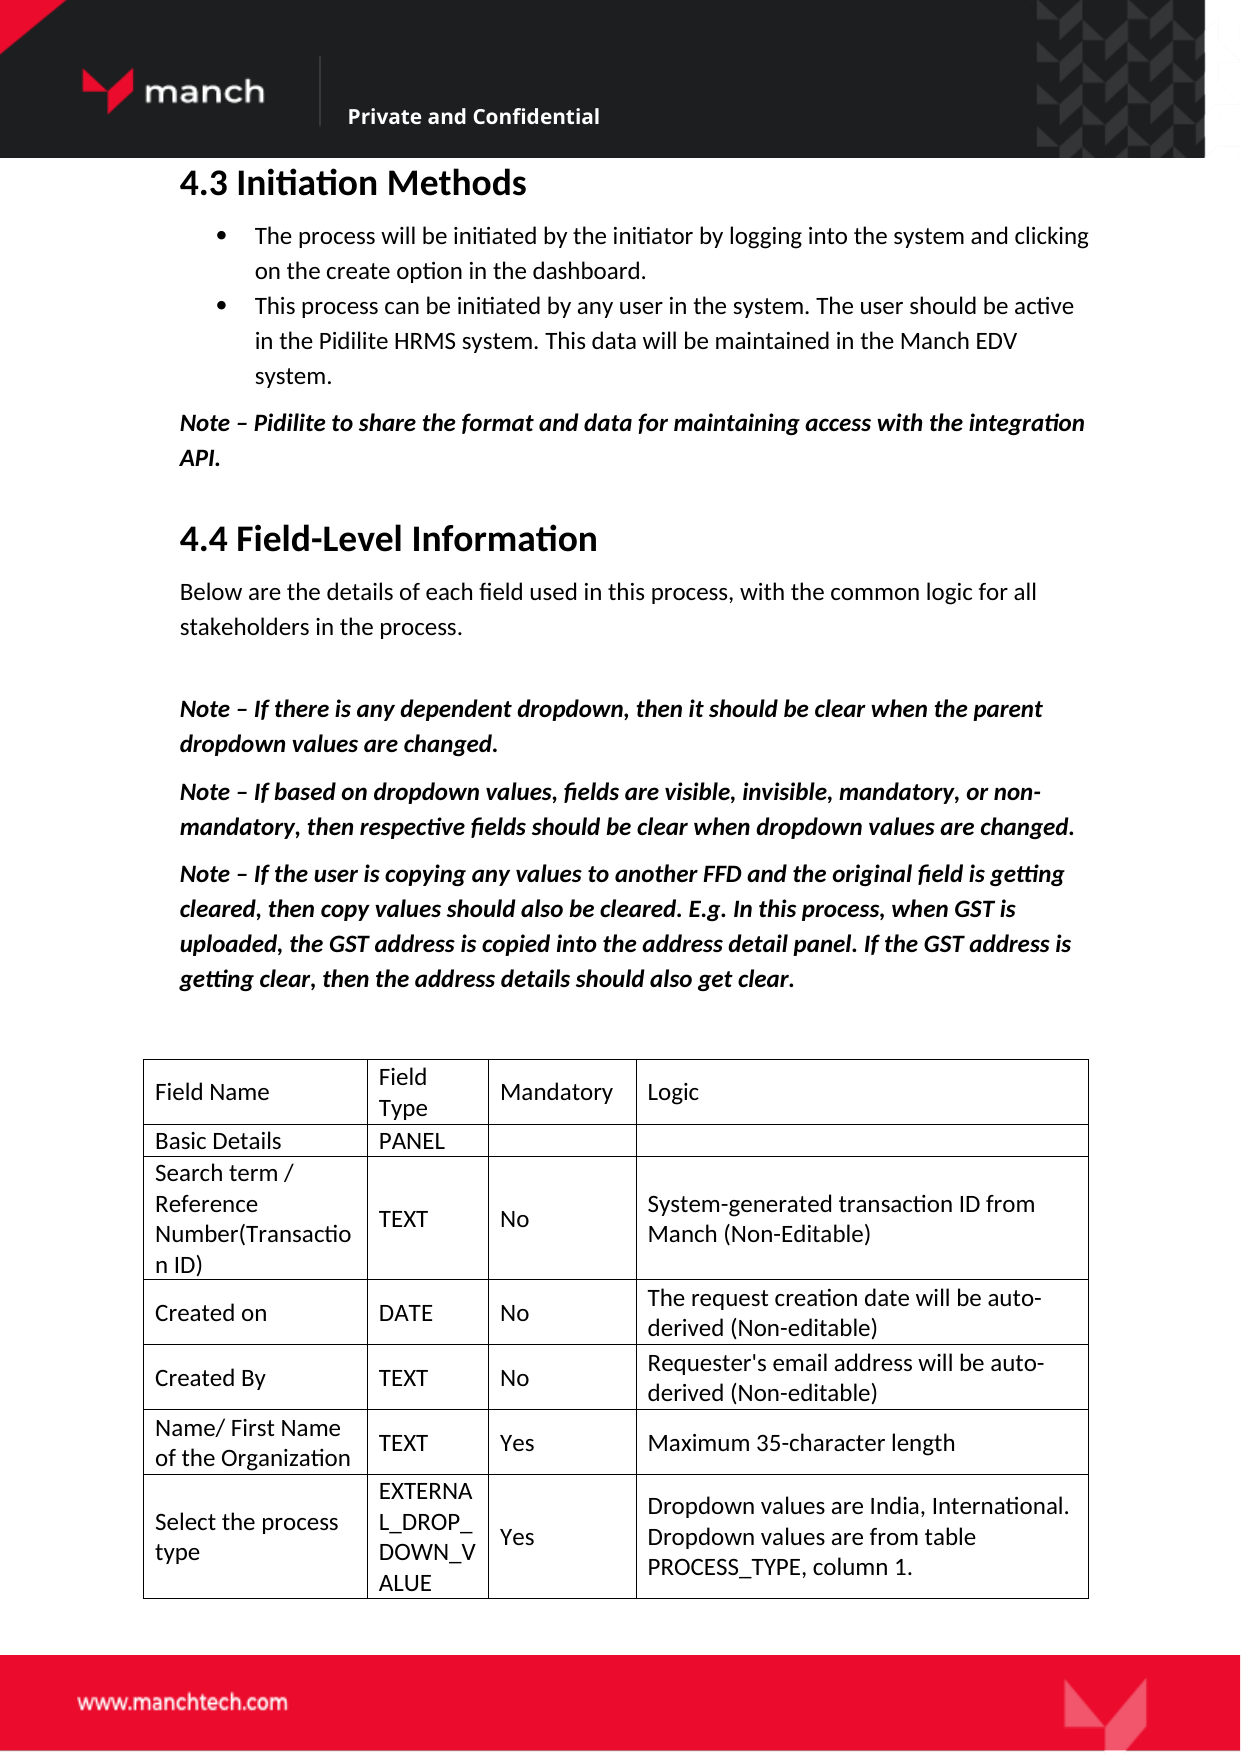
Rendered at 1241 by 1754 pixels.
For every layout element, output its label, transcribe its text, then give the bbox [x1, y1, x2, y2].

table_cell Created on [144, 1280, 367, 1344]
table_cell Basic Details [144, 1125, 367, 1156]
list The process will be initiated by the initiator by logging into the system and clicking on the create option in the dashboard. [217, 220, 1090, 286]
table_cell Yes [489, 1410, 636, 1474]
table_cell Yes [489, 1475, 636, 1597]
table_cell Requester's email address will be auto-derived (Non-editable) [637, 1345, 1088, 1409]
table_cell PANEL [368, 1125, 488, 1156]
table_cell No [489, 1345, 636, 1409]
table_cell Created By [144, 1345, 367, 1409]
subtitle 4.3 Initiation Methods [179, 159, 1090, 205]
picture [0, 0, 1241, 158]
table_header Field Type [368, 1060, 488, 1124]
table_cell Search term / Reference Number(Transaction ID) [144, 1157, 367, 1279]
table_cell EXTERNAL_DROP_DOWN_VALUE [368, 1475, 488, 1597]
text Note – If there is any dependent dropdown, then it should be clear when the parent dropdown values are changed. [179, 659, 1090, 759]
text Note – If the user is copying any values to another FFD and the original field is getting cleared, then copy values should also be cleared. E.g. In this process, when GST is uploaded, the GST address is copied into the address detail panel. If the GST address is getting clear, then the address details should also get clear. [179, 859, 1090, 994]
table_cell No [489, 1280, 636, 1344]
table_cell TEXT [368, 1157, 488, 1279]
table_cell [489, 1125, 636, 1156]
table_cell DATE [368, 1280, 488, 1344]
text Note – If based on dropdown values, fields are visible, invisible, mandatory, or non-mandatory, then respective fields should be clear when dropdown values are changed. [179, 776, 1090, 842]
table_cell [637, 1125, 1088, 1156]
text Below are the details of each field used in this process, with the common logic for all stakeholders in the process. [179, 576, 1090, 642]
table_cell Dropdown values are India, International. Dropdown values are from table PROCESS_TYPE, column 1. [637, 1475, 1088, 1597]
table_header Logic [637, 1060, 1088, 1124]
table_cell The request creation date will be auto-derived (Non-editable) [637, 1280, 1088, 1344]
table_cell TEXT [368, 1410, 488, 1474]
table_cell Maximum 35-character length [637, 1410, 1088, 1474]
table_cell Name/ First Name of the Organization [144, 1410, 367, 1474]
picture [0, 1655, 1241, 1754]
table_cell System-generated transaction ID from Manch (Non-Editable) [637, 1157, 1088, 1279]
subtitle 4.4 Field-Level Information [179, 515, 1090, 561]
list This process can be initiated by any user in the system. The user should be active in the Pidilite HRMS system. This data will be maintained in the Manch EDV system. [217, 290, 1090, 391]
table_cell TEXT [368, 1345, 488, 1409]
text Note – Pidilite to share the format and data for maintaining access with the integration API. [179, 408, 1090, 473]
table_cell No [489, 1157, 636, 1279]
table_header Mandatory [489, 1060, 636, 1124]
table_cell Select the process type [144, 1475, 367, 1597]
table_header Field Name [144, 1060, 367, 1124]
